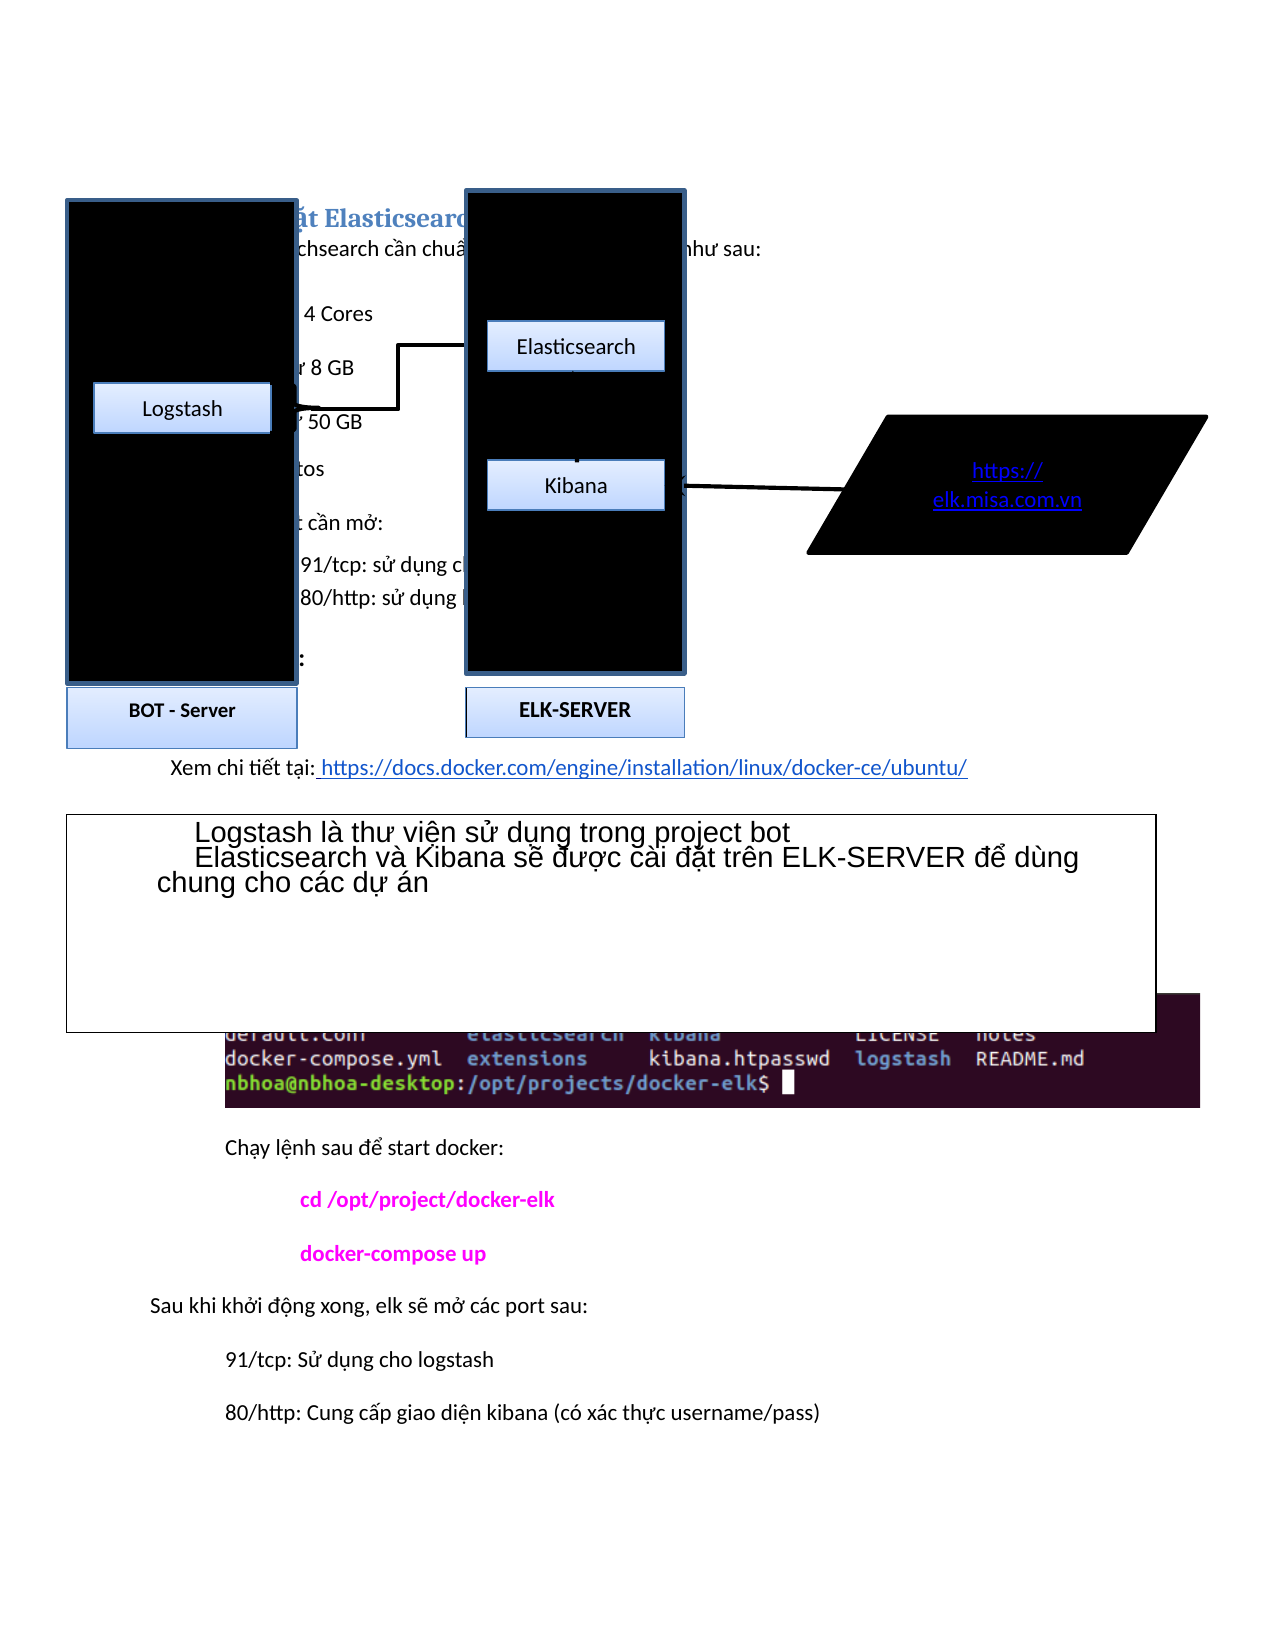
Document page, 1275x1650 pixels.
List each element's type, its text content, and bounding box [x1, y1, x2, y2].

list 80/http: sử dụng bởi kibana [687, 583, 1125, 613]
text 80/http: Cung cấp giao diện kibana (có xác thực username/pass) [150, 1398, 1125, 1426]
list CPU: Từ 4 Cores [299, 287, 464, 334]
list RAM: Từ 8 GB [299, 341, 464, 388]
list 91/tcp: sử dụng cho logstash [687, 550, 1125, 579]
text docker-compose up [225, 1239, 1125, 1267]
list Os: Centos [687, 442, 870, 487]
text Logstash là thư viện sử dụng trong project bot [157, 822, 1141, 847]
text Chạy lệnh sau để start docker: [150, 1133, 1125, 1161]
text Elasticsearch và Kibana sẽ được cài đặt trên ELK-SERVER để dùng chung cho các dự án [157, 847, 1141, 897]
list HDD: Từ 50 GB [299, 395, 464, 442]
text Elasticsearch [502, 332, 650, 360]
subtitle Cài đặt docker: [299, 642, 464, 673]
list 91/tcp: sử dụng cho logstash [299, 550, 464, 579]
picture [225, 993, 1200, 1108]
list RAM: Từ 8 GB [687, 341, 1125, 388]
list Os: Centos [299, 442, 464, 489]
subtitle Cài đặt Elasticsearch [687, 203, 1125, 234]
list HDD: Từ 50 GB [299, 395, 396, 407]
text https://elk.misa.com.vn [903, 456, 1112, 513]
text Để cài đặt Elastichsearch cần chuẩn bị server có cấu hình như sau: [687, 234, 1125, 262]
text Kibana [502, 471, 650, 499]
list HDD: Từ 50 GB [687, 395, 1125, 442]
text cd /opt/project/docker-elk [225, 1186, 1125, 1214]
list Các port cần mở: [299, 496, 464, 543]
text ELK-SERVER [481, 695, 669, 724]
list RAM: Từ 8 GB [400, 347, 464, 388]
list CPU: Từ 4 Cores [687, 287, 1125, 334]
text Để cài đặt Elastichsearch cần chuẩn bị server có cấu hình như sau: [299, 234, 464, 262]
text BOT - Server [82, 695, 150, 724]
text Sau khi khởi động xong, elk sẽ mở các port sau: [150, 1292, 1125, 1320]
subtitle Cài đặt Elasticsearch [299, 203, 464, 234]
list 80/http: sử dụng bởi kibana [299, 583, 464, 613]
text Xem chi tiết tại: https://docs.docker.com/engine/installation/linux/docker-ce/ubuntu/ [150, 677, 1125, 781]
text Logstash [109, 393, 256, 422]
text 91/tcp: Sử dụng cho logstash [150, 1345, 1125, 1373]
list Các port cần mở: [687, 496, 838, 543]
subtitle Cài đặt docker: [687, 642, 1125, 673]
